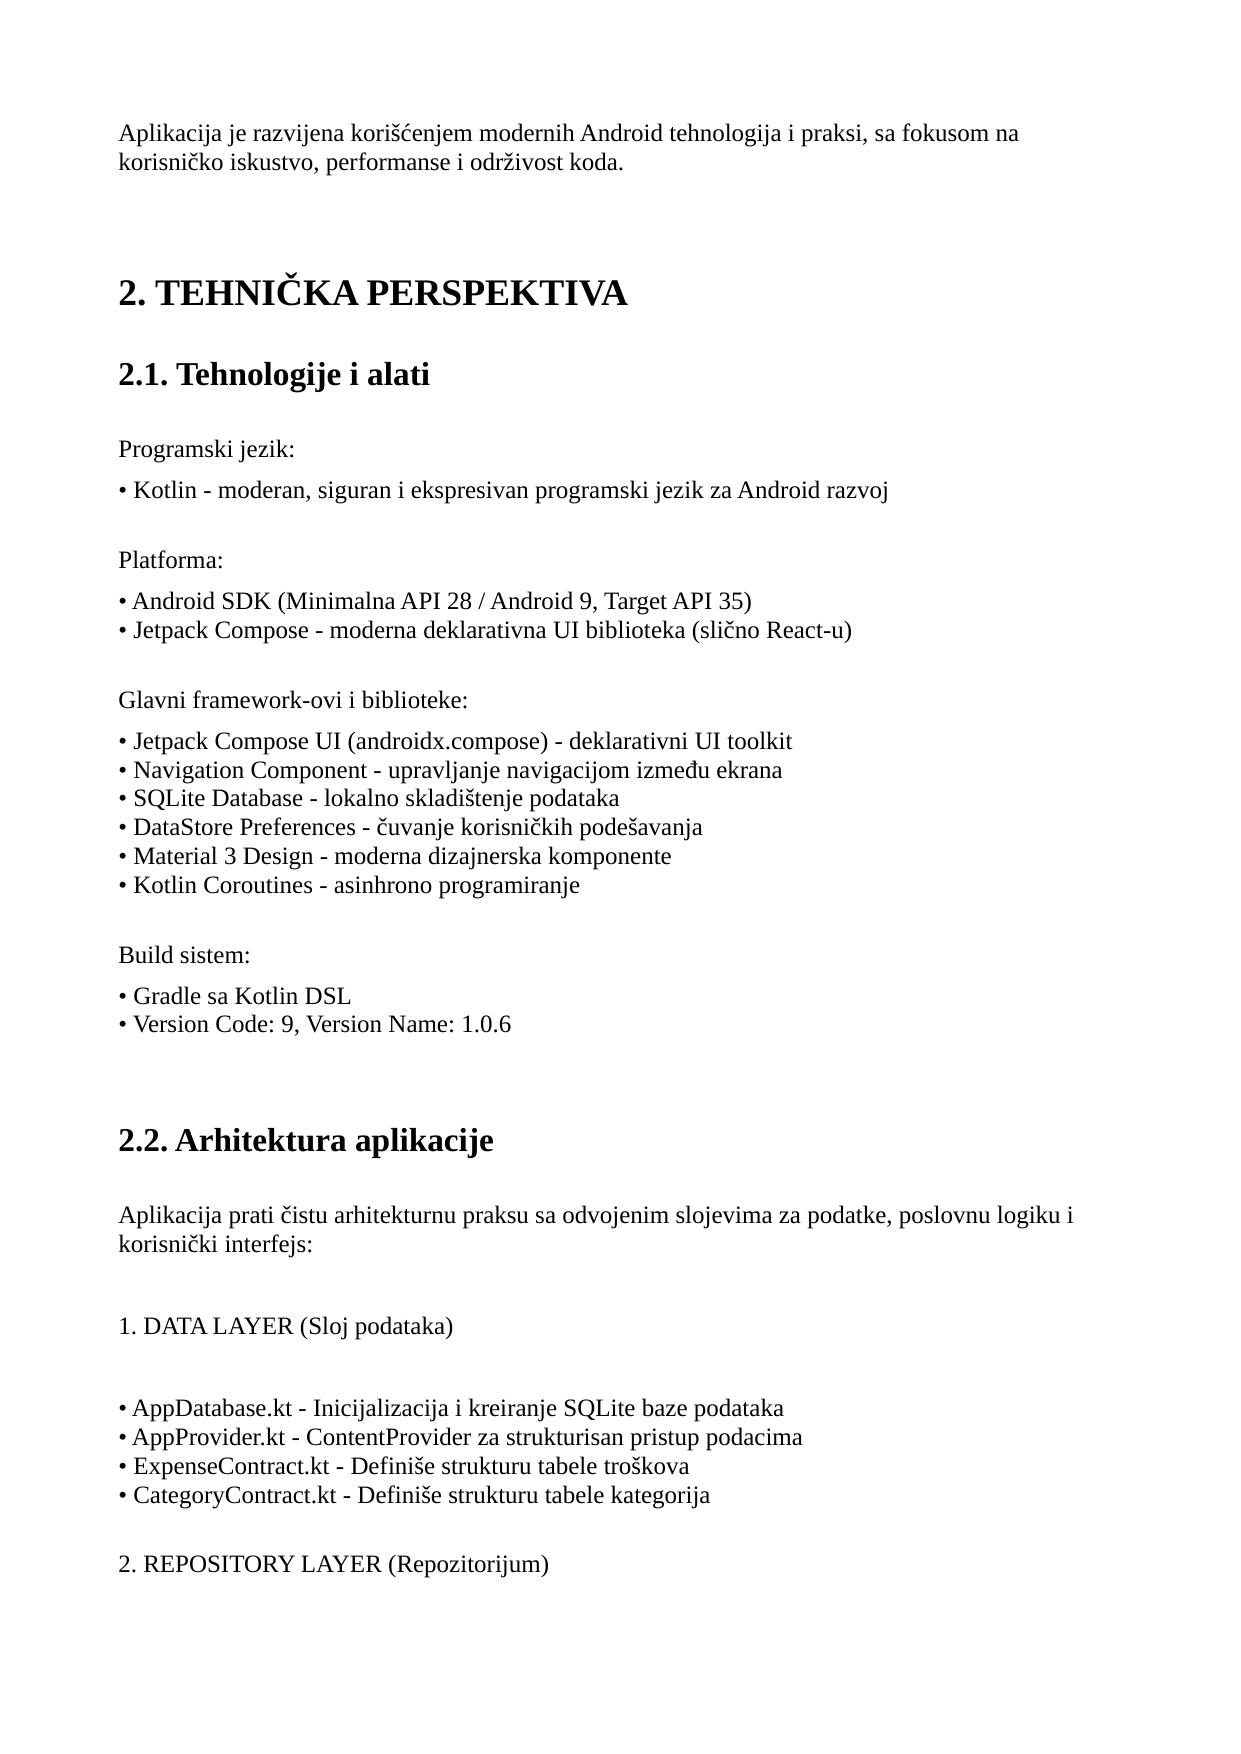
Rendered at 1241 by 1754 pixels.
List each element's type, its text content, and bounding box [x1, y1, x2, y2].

text Aplikacija je razvijena korišćenjem modernih Android tehnologija i praksi, sa fokusom na korisničko iskustvo, performanse i održivost koda. [118, 118, 1122, 176]
list • Kotlin - moderan, siguran i ekspresivan programski jezik za Android razvoj [118, 475, 1122, 504]
list • AppDatabase.kt - Inicijalizacija i kreiranje SQLite baze podataka [118, 1393, 1122, 1422]
text Platforma: [118, 545, 1122, 574]
list • Jetpack Compose - moderna deklarativna UI biblioteka (slično React-u) [118, 615, 1122, 644]
list • Material 3 Design - moderna dizajnerska komponente [118, 841, 1122, 870]
list • CategoryContract.kt - Definiše strukturu tabele kategorija [118, 1480, 1122, 1508]
text Glavni framework-ovi i biblioteke: [118, 685, 1122, 714]
list • DataStore Preferences - čuvanje korisničkih podešavanja [118, 812, 1122, 841]
text 1. DATA LAYER (Sloj podataka) [118, 1311, 1122, 1340]
text Build sistem: [118, 940, 1122, 968]
list • Jetpack Compose UI (androidx.compose) - deklarativni UI toolkit [118, 726, 1122, 755]
text Programski jezik: [118, 434, 1122, 463]
list • Gradle sa Kotlin DSL [118, 981, 1122, 1009]
text Aplikacija prati čistu arhitekturnu praksu sa odvojenim slojevima za podatke, poslovnu logiku i korisnički interfejs: [118, 1200, 1122, 1258]
list • AppProvider.kt - ContentProvider za strukturisan pristup podacima [118, 1422, 1122, 1451]
list • Navigation Component - upravljanje navigacijom između ekrana [118, 755, 1122, 783]
subtitle 2.1. Tehnologije i alati [118, 354, 1122, 393]
subtitle 2.2. Arhitektura aplikacije [118, 1121, 1122, 1159]
text 2. REPOSITORY LAYER (Repozitorijum) [118, 1549, 1122, 1578]
subtitle 2. TEHNIČKA PERSPEKTIVA [118, 270, 1122, 313]
list • ExpenseContract.kt - Definiše strukturu tabele troškova [118, 1451, 1122, 1480]
list • SQLite Database - lokalno skladištenje podataka [118, 783, 1122, 812]
list • Android SDK (Minimalna API 28 / Android 9, Target API 35) [118, 586, 1122, 615]
list • Kotlin Coroutines - asinhrono programiranje [118, 870, 1122, 898]
list • Version Code: 9, Version Name: 1.0.6 [118, 1009, 1122, 1038]
